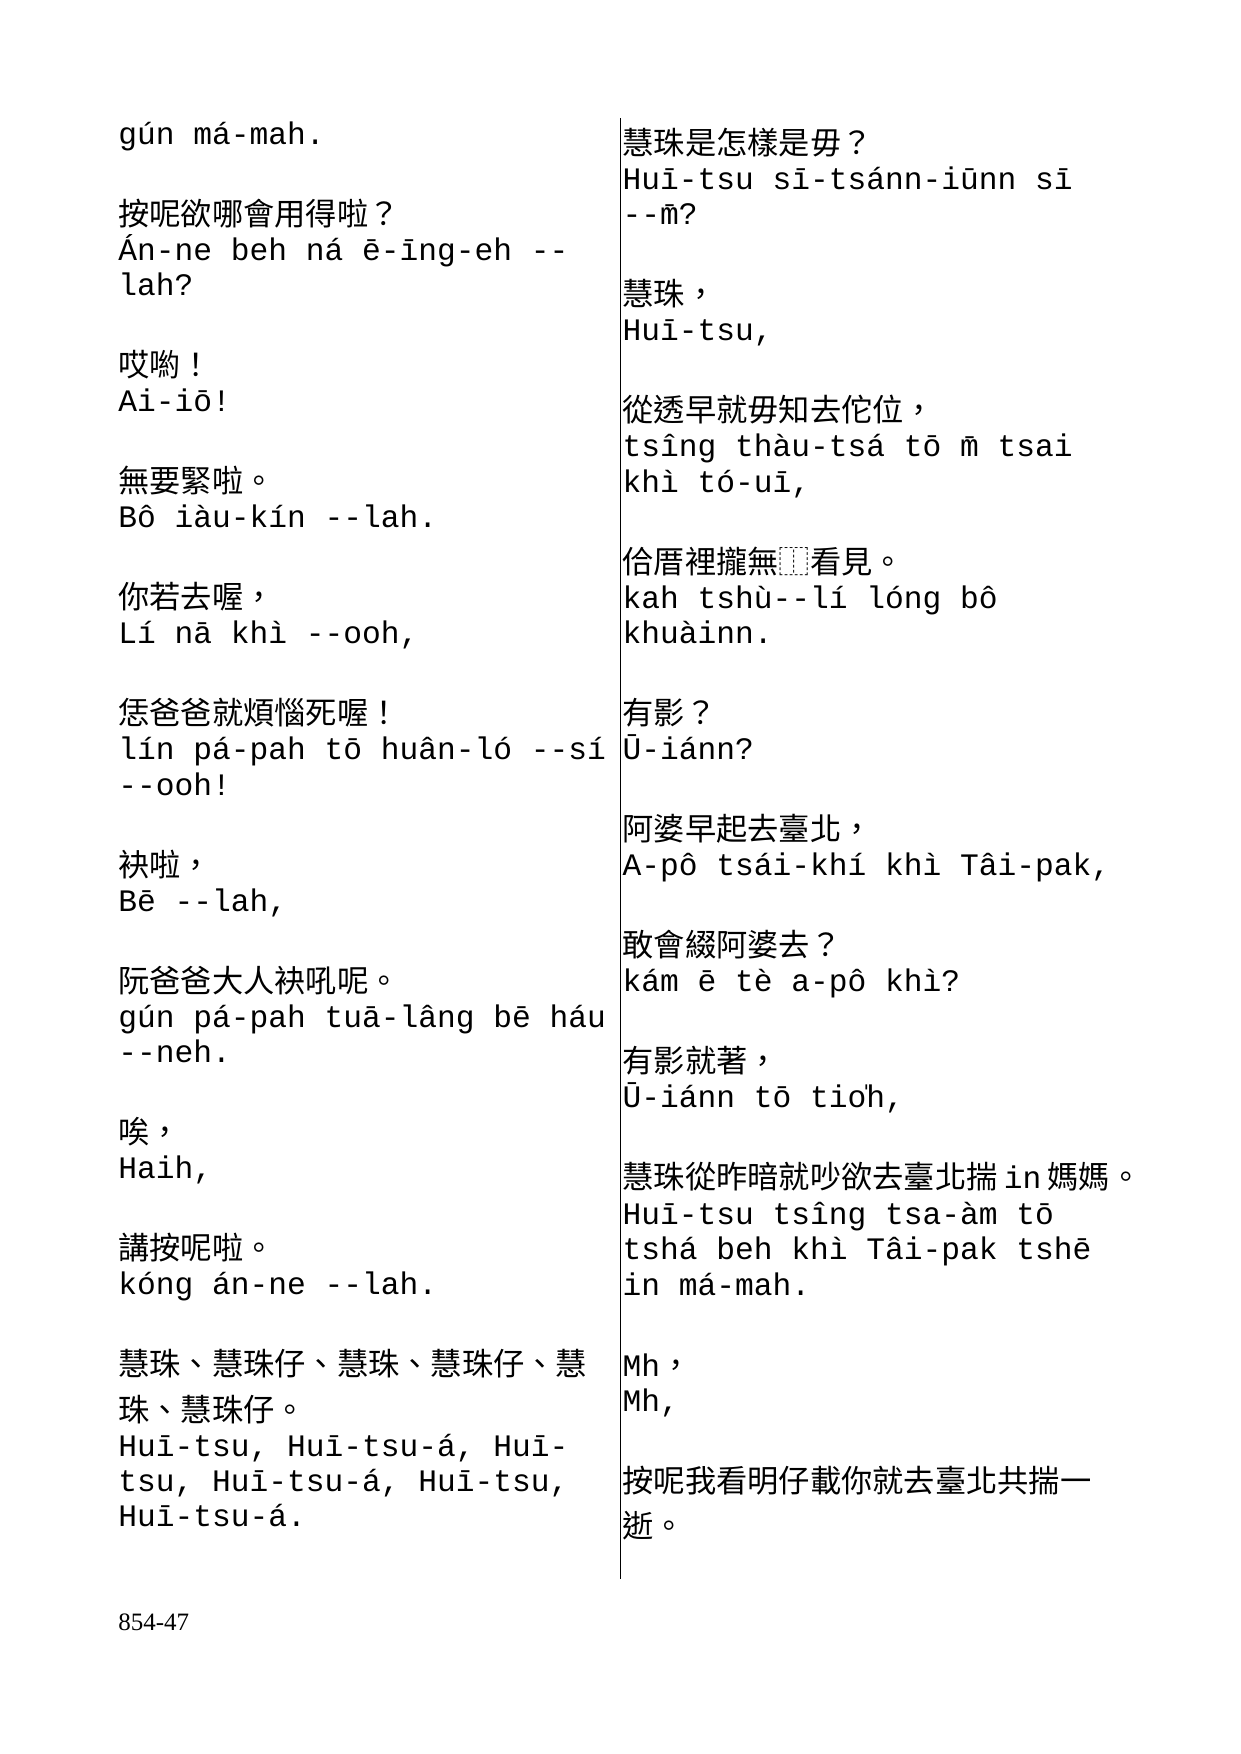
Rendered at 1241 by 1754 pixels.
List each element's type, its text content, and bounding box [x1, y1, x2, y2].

text 按呢欲哪會用得啦？ [118, 189, 618, 234]
text 阮爸爸大人袂吼呢。 [118, 956, 618, 1001]
text Huī-tsu, Huī-tsu-á, Huī-tsu, Huī-tsu-á, Huī-tsu, Huī-tsu-á. [118, 1430, 618, 1536]
text gún má-mah. [118, 118, 618, 153]
text 阿婆早起去臺北， [622, 804, 1122, 850]
text lín pá-pah tō huân-ló --sí --ooh! [118, 734, 618, 804]
text 從透早就毋知去佗位， [622, 386, 1122, 431]
text Haih, [118, 1153, 618, 1188]
text 有影就著， [622, 1037, 1122, 1082]
text 袂啦， [118, 840, 618, 885]
text 無要緊啦。 [118, 456, 618, 502]
text 慧珠是怎樣是毋？ [622, 118, 1122, 163]
text 敢會綴阿婆去？ [622, 921, 1122, 966]
text gún pá-pah tuā-lâng bē háu --neh. [118, 1001, 618, 1072]
text Mh， [622, 1340, 1122, 1386]
text 按呢我看明仔載你就去臺北共揣一逝。 [622, 1456, 1122, 1547]
text 講按呢啦。 [118, 1223, 618, 1269]
text Huī-tsu sī-tsánn-iūnn sī --m̄? [622, 163, 1122, 234]
text Ai-iō! [118, 386, 618, 421]
text 慧珠、慧珠仔、慧珠、慧珠仔、慧珠、慧珠仔。 [118, 1339, 618, 1430]
text 恁爸爸就煩惱死喔！ [118, 688, 618, 734]
text tsîng thàu-tsá tō m̄ tsai khì tó-uī, [622, 431, 1122, 502]
text kah tshù--lí lóng bô khuàinn. [622, 582, 1122, 653]
text 唉， [118, 1107, 618, 1153]
text Bô iàu-kín --lah. [118, 502, 618, 537]
text Lí nā khì --ooh, [118, 618, 618, 653]
text Huī-tsu tsîng tsa-àm tō tshá beh khì Tâi-pak tshē in má-mah. [622, 1198, 1122, 1304]
text Huī-tsu, [622, 315, 1122, 350]
text kóng án-ne --lah. [118, 1269, 618, 1304]
text A-pô tsái-khí khì Tâi-pak, [622, 850, 1122, 885]
text Ū-iánn tō tio̍h, [622, 1082, 1122, 1117]
text Án-ne beh ná ē-īng-eh --lah? [118, 234, 618, 305]
text Mh, [622, 1386, 1122, 1421]
text Ū-iánn? [622, 734, 1122, 769]
text Bē --lah, [118, 885, 618, 921]
text 慧珠從昨暗就吵欲去臺北揣in媽媽。 [622, 1153, 1122, 1198]
text 慧珠， [622, 269, 1122, 315]
text 佮厝裡攏無⿰看見。 [622, 537, 1122, 582]
text kám ē tè a-pô khì? [622, 966, 1122, 1001]
text 哎喲！ [118, 340, 618, 386]
text 有影？ [622, 688, 1122, 734]
text 你若去喔， [118, 572, 618, 618]
